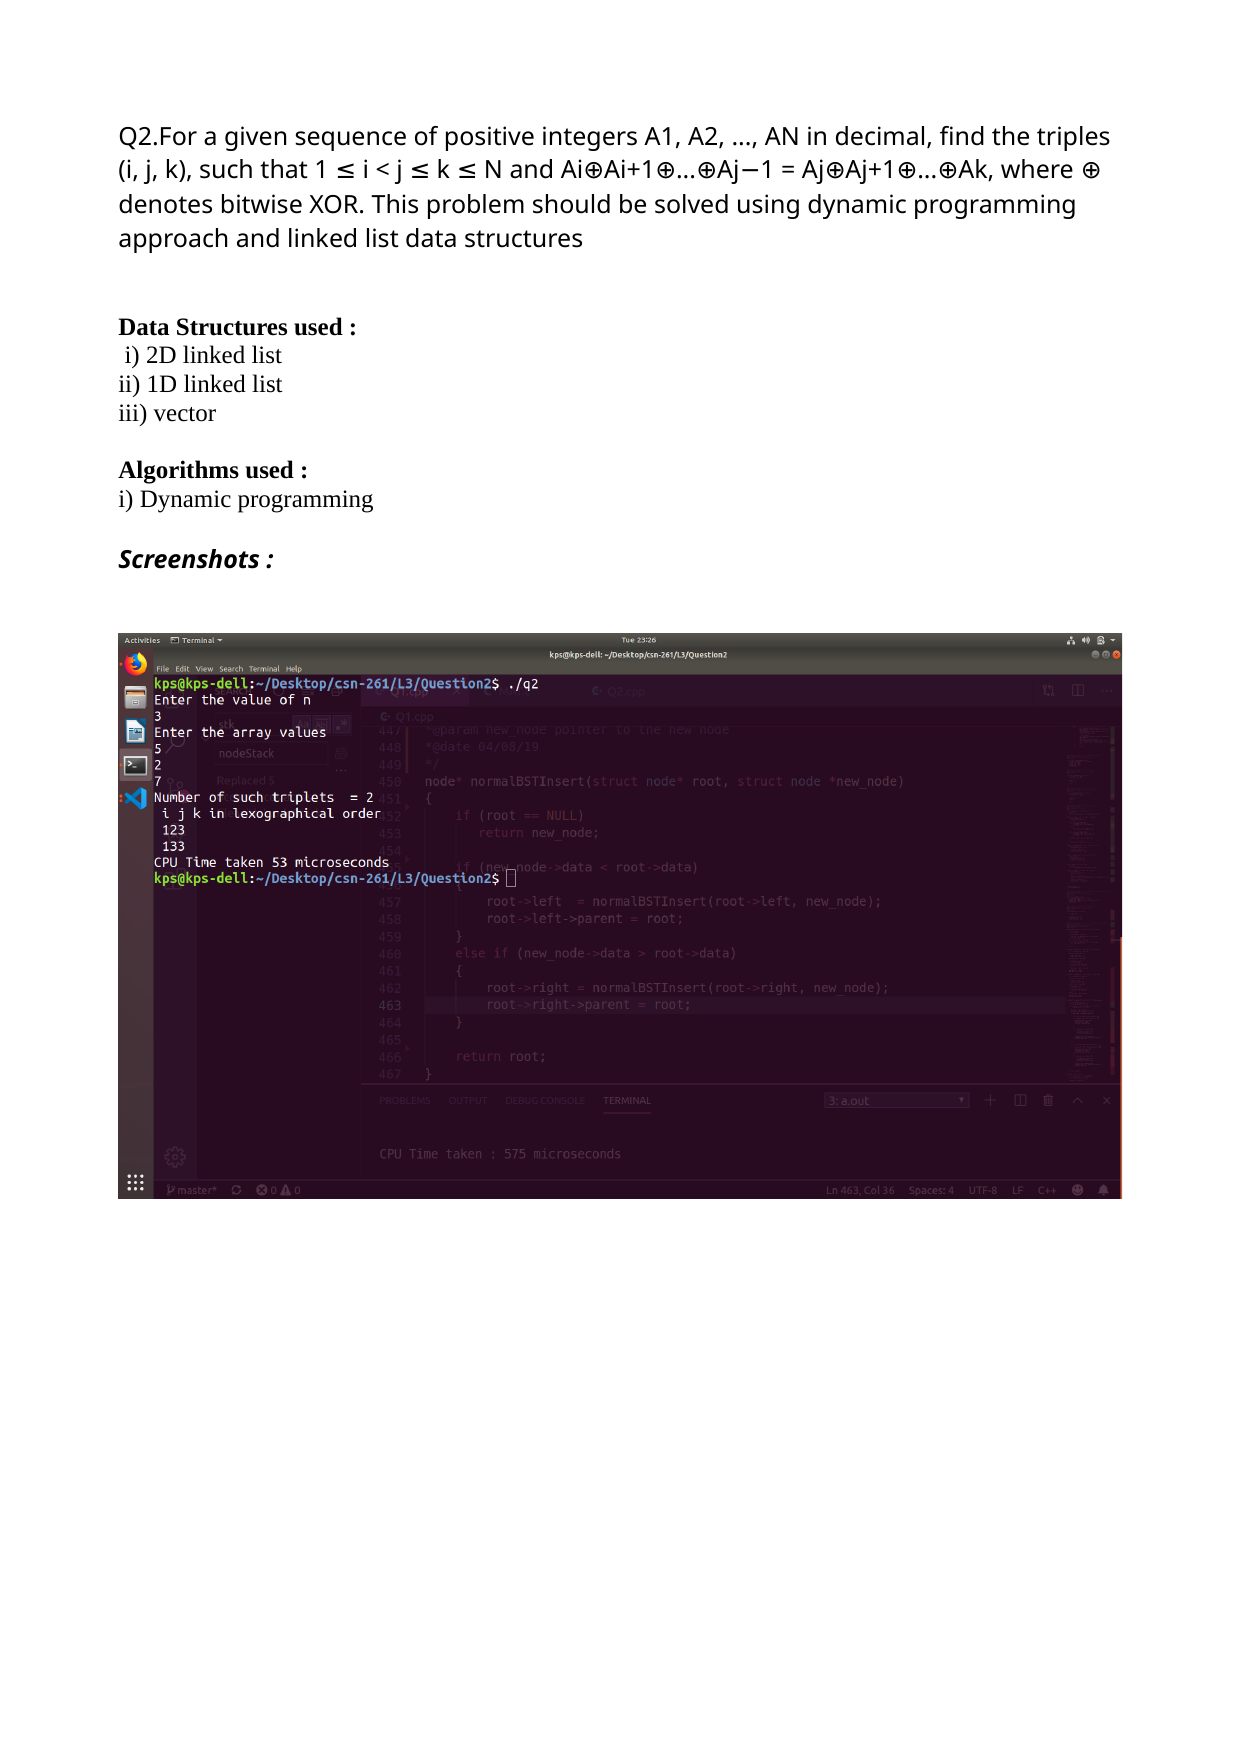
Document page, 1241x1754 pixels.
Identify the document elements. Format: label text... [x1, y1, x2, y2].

text i) 2D linked list [118, 341, 1122, 369]
text Screenshots : [118, 542, 1122, 576]
text i) Dynamic programming [118, 484, 1122, 513]
text Algorithms used : [118, 456, 1122, 484]
text Data Structures used : [118, 312, 1122, 341]
text ii) 1D linked list [118, 369, 1122, 398]
text iii) vector [118, 398, 1122, 427]
picture [118, 633, 1123, 1199]
text Q2.For a given sequence of positive integers A1, A2, ..., AN in decimal, find the triples (i, j, k), such that 1 ≤ i < j ≤ k ≤ N and Ai⊕Ai+1⊕...⊕Aj−1 = Aj⊕Aj+1⊕...⊕Ak, where ⊕ denotes bitwise XOR. This problem should be solved using dynamic programming approach and linked list data structures [118, 118, 1122, 254]
